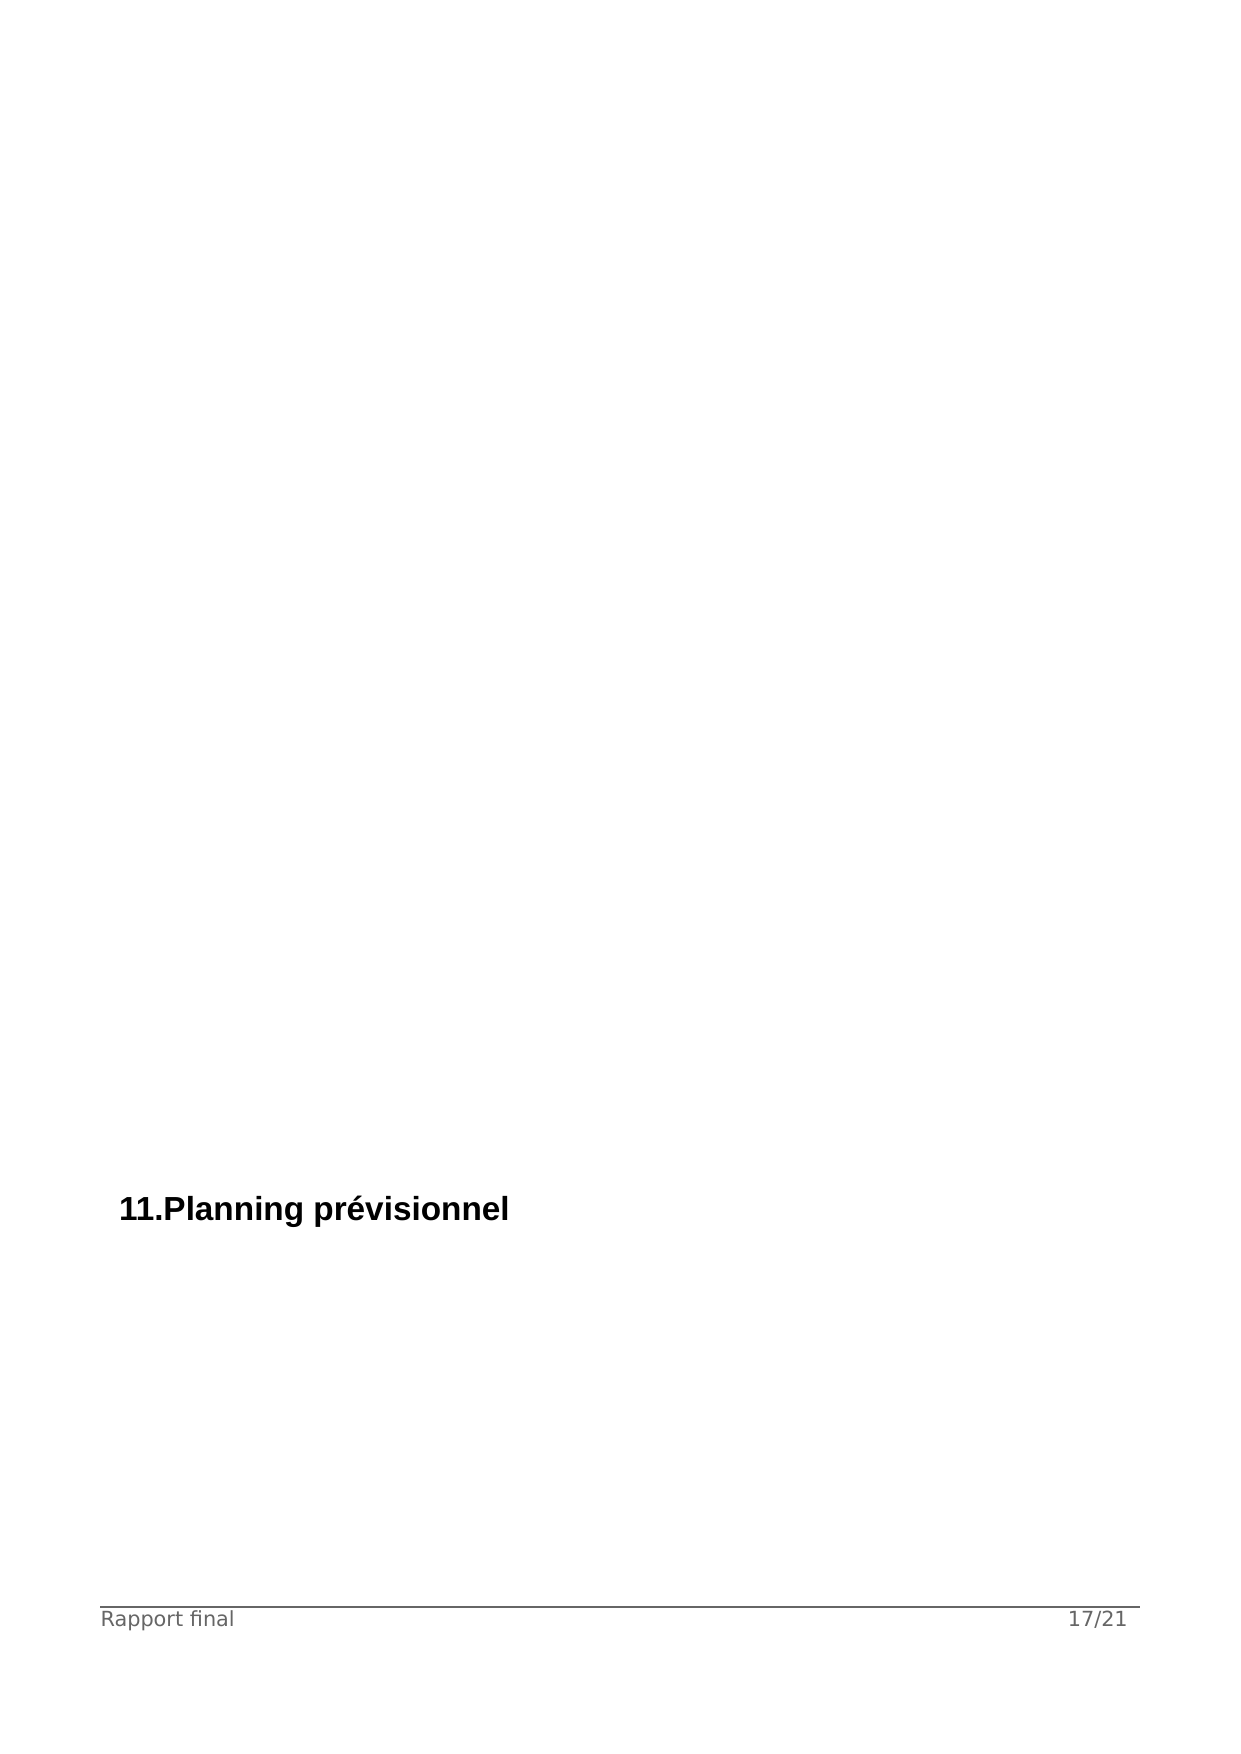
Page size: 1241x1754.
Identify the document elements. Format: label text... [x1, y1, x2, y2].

subtitle 11.Planning prévisionnel [100, 1189, 1140, 1227]
